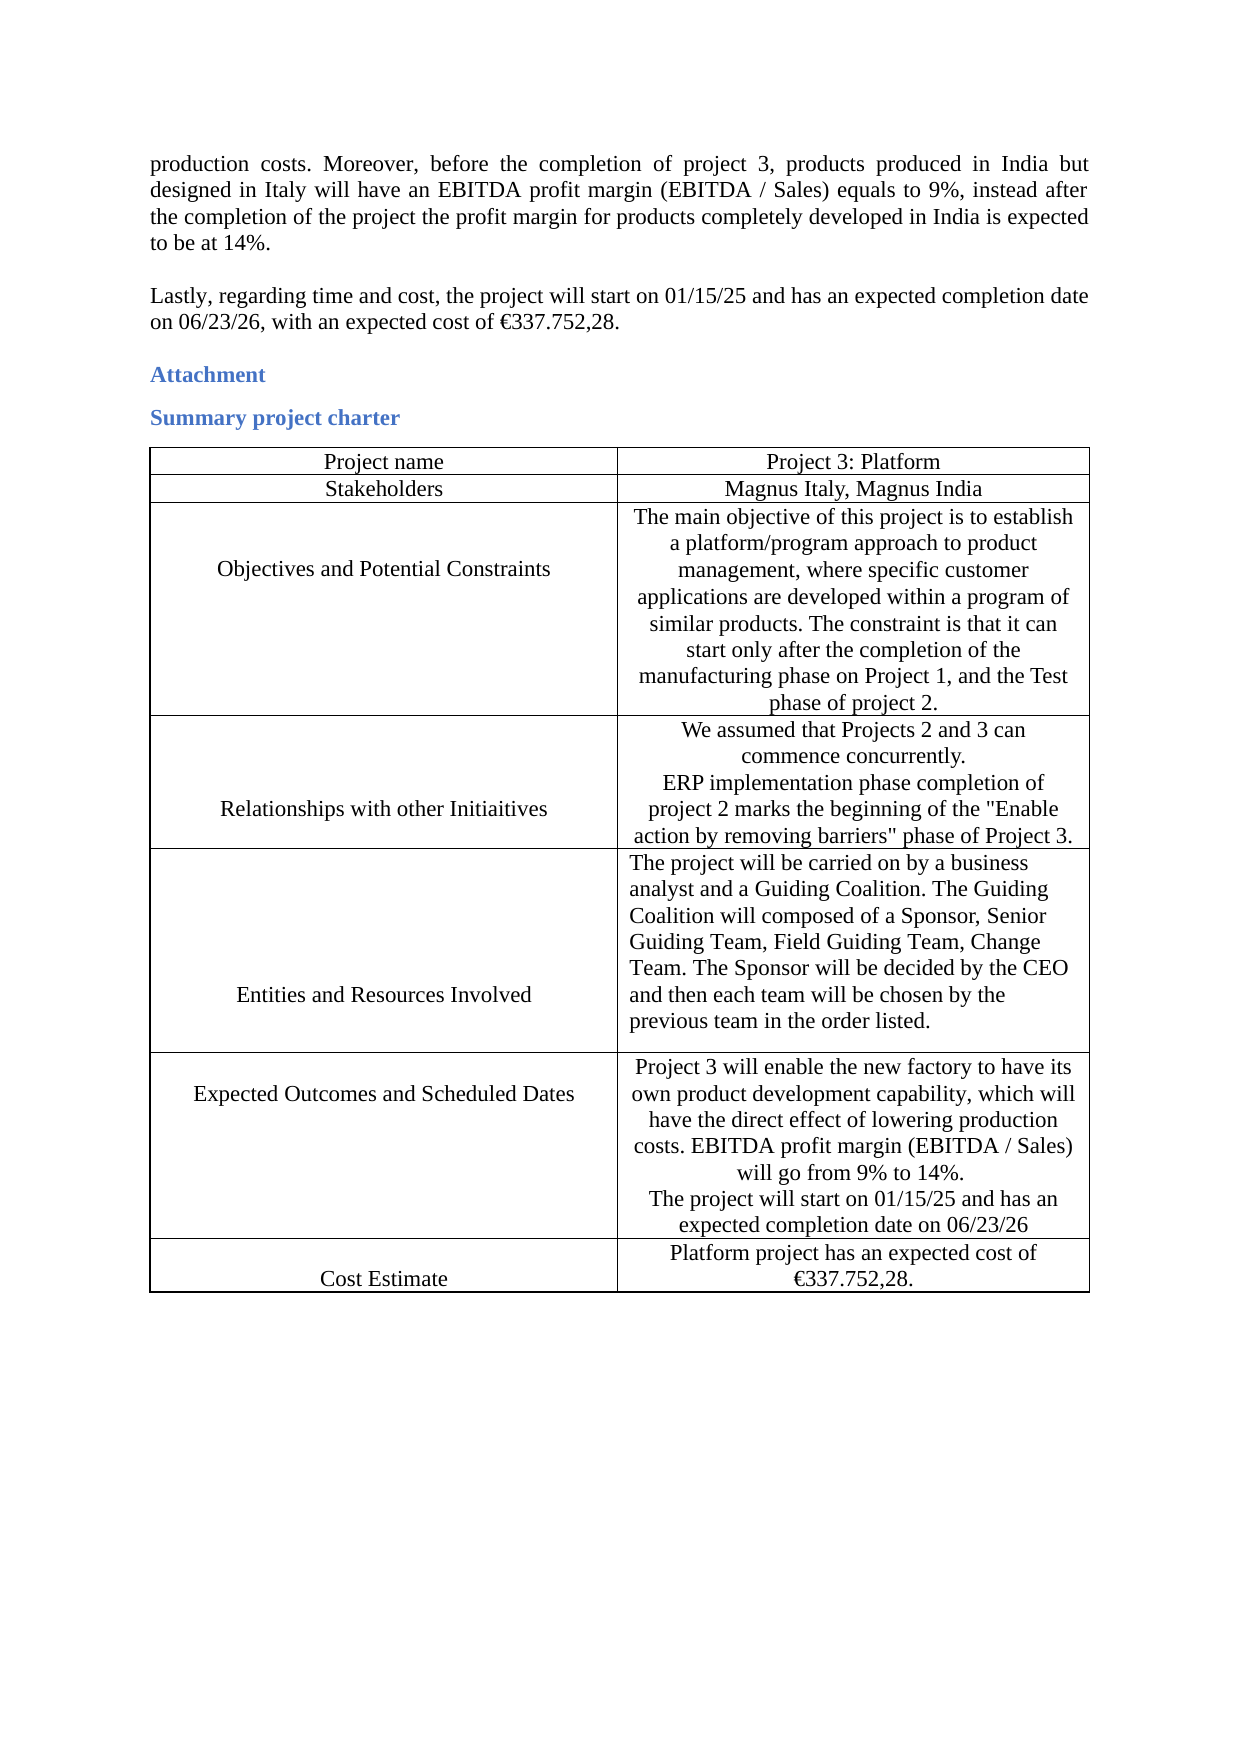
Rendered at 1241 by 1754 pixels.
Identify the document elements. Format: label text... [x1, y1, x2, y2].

table_cell Project 3 will enable the new factory to have its own product development capability, which will have the direct effect of lowering production costs. EBITDA profit margin (EBITDA / Sales) will go from 9% to 14%. The project will start on 01/15/25 and has an expected completion date on 06/23/26 [618, 1053, 1089, 1238]
text Attachment [150, 361, 1090, 387]
text production costs. Moreover, before the completion of project 3, products produced in India but designed in Italy will have an EBITDA profit margin (EBITDA / Sales) equals to 9%, instead after the completion of the project the profit margin for products completely developed in India is expected to be at 14%. [150, 150, 1090, 255]
table_cell Relationships with other Initiaitives [151, 716, 617, 848]
text Lastly, regarding time and cost, the project will start on 01/15/25 and has an expected completion date on 06/23/26, with an expected cost of €337.752,28. [150, 282, 1090, 334]
table_cell The main objective of this project is to establish a platform/program approach to product management, where specific customer applications are developed within a program of similar products. The constraint is that it can start only after the completion of the manufacturing phase on Project 1, and the Test phase of project 2. [618, 503, 1089, 715]
table_cell Expected Outcomes and Scheduled Dates [151, 1053, 617, 1238]
table_cell Magnus Italy, Magnus India [618, 475, 1089, 502]
table_header Project name [151, 448, 617, 474]
table_cell Entities and Resources Involved [151, 849, 617, 1052]
table_cell Stakeholders [151, 475, 617, 502]
table_cell The project will be carried on by a business analyst and a Guiding Coalition. The Guiding Coalition will composed of a Sponsor, Senior Guiding Team, Field Guiding Team, Change Team. The Sponsor will be decided by the CEO and then each team will be chosen by the previous team in the order listed. [618, 849, 1089, 1052]
text Summary project charter [150, 404, 1090, 430]
table_cell We assumed that Projects 2 and 3 can commence concurrently. ERP implementation phase completion of project 2 marks the beginning of the "Enable action by removing barriers" phase of Project 3. [618, 716, 1089, 848]
table_header Project 3: Platform [618, 448, 1089, 474]
table_cell Cost Estimate [151, 1239, 617, 1291]
table_cell Platform project has an expected cost of €337.752,28. [618, 1239, 1089, 1291]
table_cell Objectives and Potential Constraints [151, 503, 617, 715]
